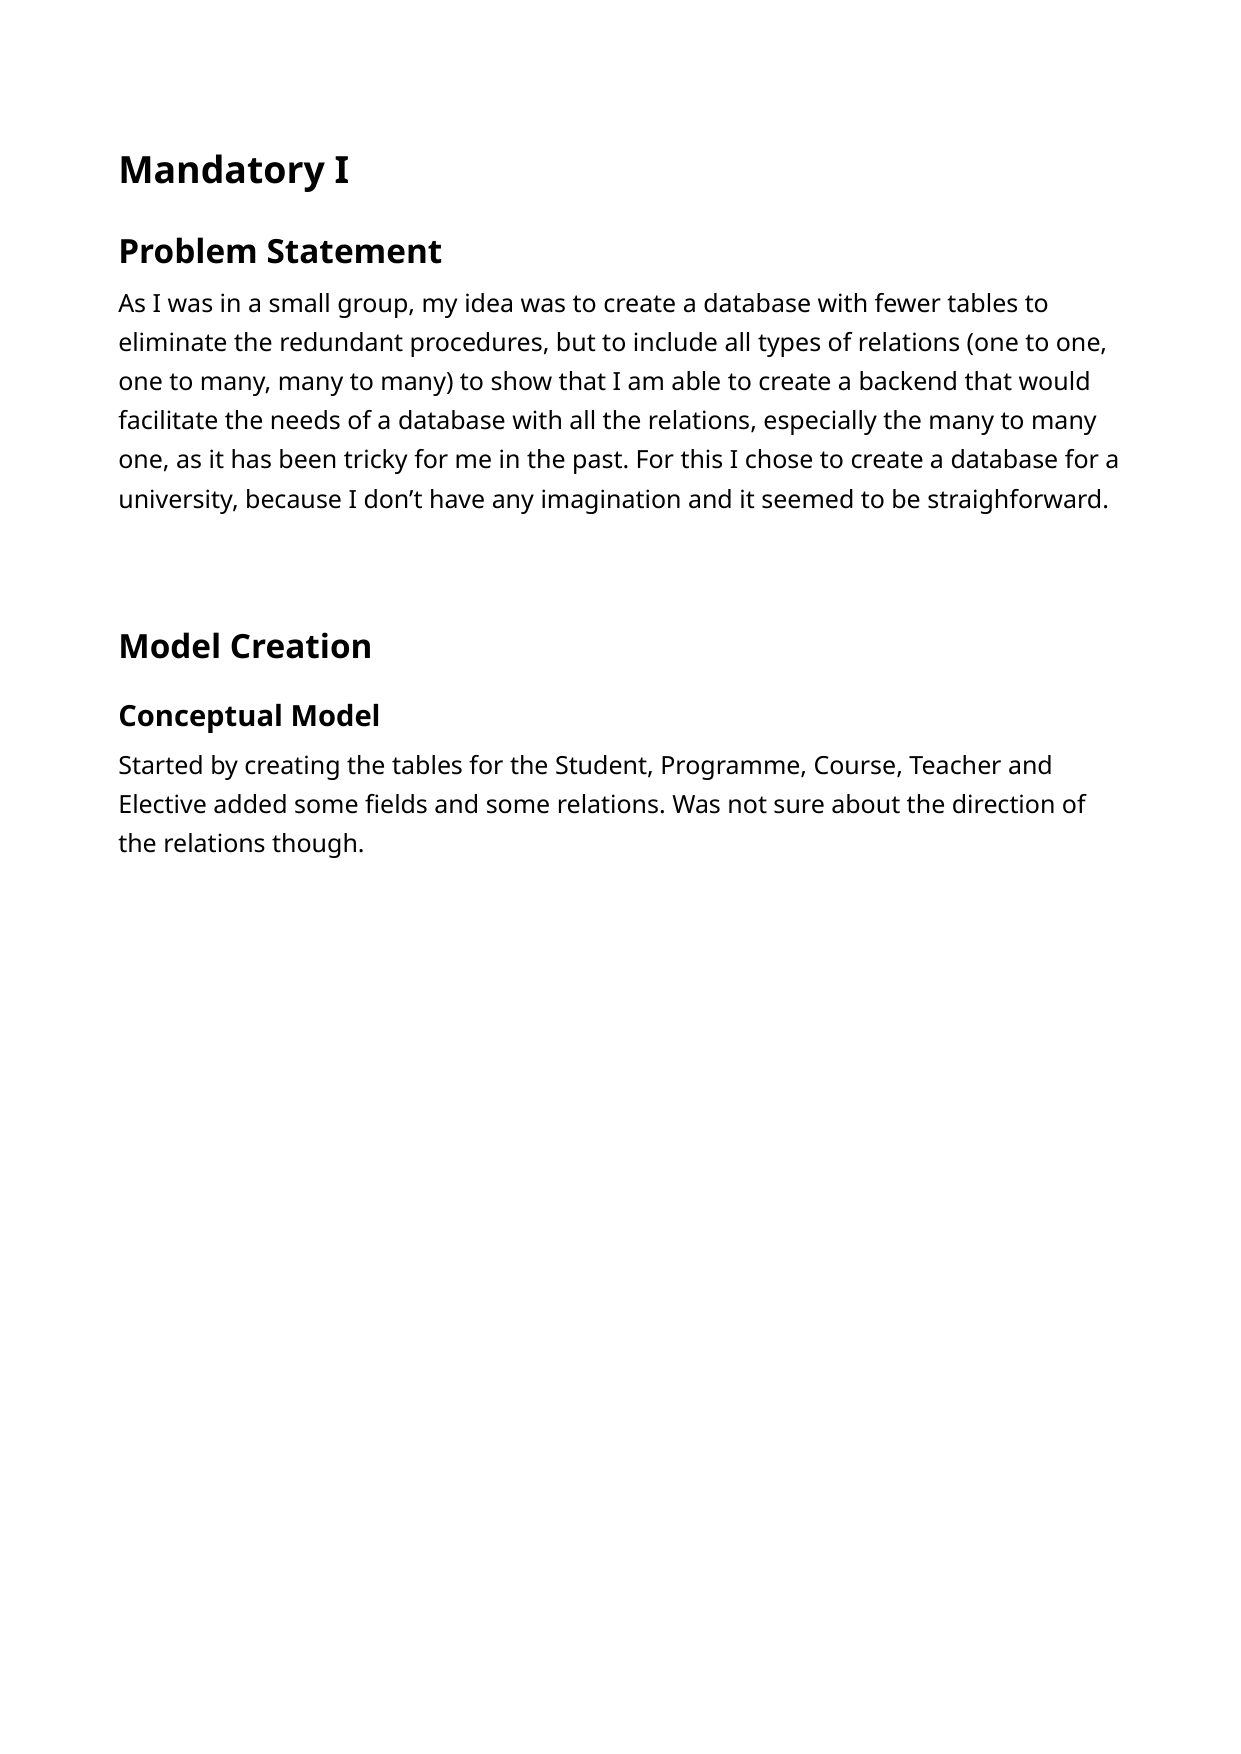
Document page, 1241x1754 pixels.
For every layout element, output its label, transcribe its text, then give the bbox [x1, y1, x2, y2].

subtitle Model Creation [118, 623, 1122, 668]
subtitle Problem Statement [118, 227, 1122, 273]
text As I was in a small group, my idea was to create a database with fewer tables to eliminate the redundant procedures, but to include all types of relations (one to one, one to many, many to many) to show that I am able to create a backend that would facilitate the needs of a database with all the relations, especially the many to many one, as it has been tricky for me in the past. For this I chose to create a database for a university, because I don’t have any imagination and it seemed to be straighforward. [118, 285, 1122, 515]
subtitle Mandatory I [118, 143, 1122, 194]
text Started by creating the tables for the Student, Programme, Course, Teacher and Elective added some fields and some relations. Was not sure about the direction of the relations though. [118, 747, 1122, 860]
subtitle Conceptual Model [118, 695, 1122, 735]
